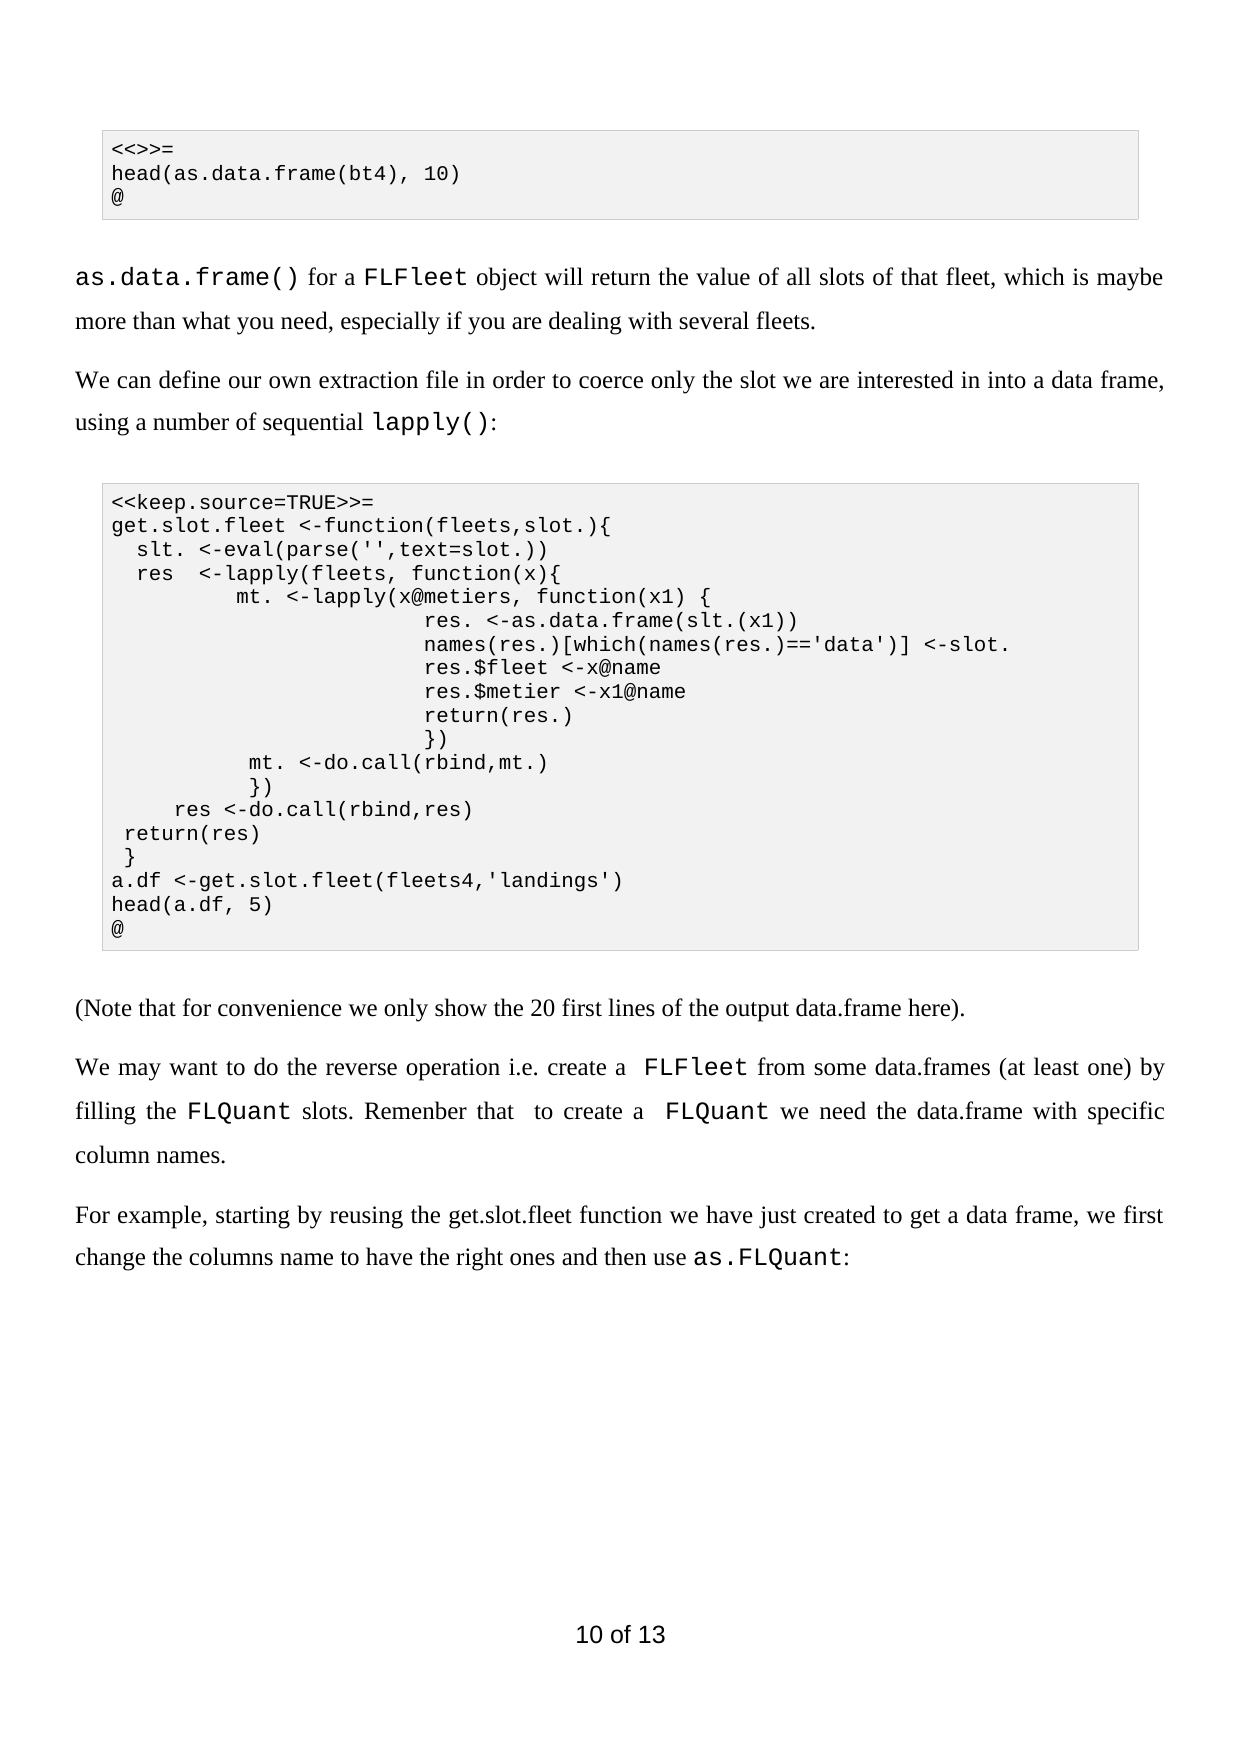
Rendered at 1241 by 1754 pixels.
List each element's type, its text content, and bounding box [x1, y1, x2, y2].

text }) [111, 728, 1129, 752]
text names(res.)[which(names(res.)=='data')] <-slot. [111, 634, 1129, 657]
text head(as.data.frame(bt4), 10) [111, 163, 1129, 186]
text res.$fleet <-x@name [111, 657, 1129, 681]
text <<keep.source=TRUE>>= [111, 492, 1129, 516]
text For example, starting by reusing the get.slot.fleet function we have just created to get a data frame, we first change the columns name to have the right ones and then use as.FLQuant: [75, 1201, 1166, 1272]
text mt. <-lapply(x@metiers, function(x1) { [111, 586, 1129, 610]
text (Note that for convenience we only show the 20 first lines of the output data.frame here). [75, 471, 1166, 1022]
text return(res) [111, 823, 1129, 847]
text } [111, 847, 1129, 870]
text head(a.df, 5) [111, 894, 1129, 917]
text res.$metier <-x1@name [111, 681, 1129, 705]
text @ [111, 186, 1129, 210]
text We can define our own extraction file in order to coerce only the slot we are interested in into a data frame, using a number of sequential lapply(): [75, 366, 1166, 438]
text @ [111, 917, 1129, 941]
text return(res.) [111, 705, 1129, 728]
text a.df <-get.slot.fleet(fleets4,'landings') [111, 870, 1129, 894]
text res <-do.call(rbind,res) [111, 799, 1129, 823]
text slt. <-eval(parse('',text=slot.)) [111, 539, 1129, 563]
text res <-lapply(fleets, function(x){ [111, 563, 1129, 586]
text as.data.frame() for a FLFleet object will return the value of all slots of that fleet, which is maybe more than what you need, especially if you are dealing with several fleets. [75, 118, 1166, 334]
text mt. <-do.call(rbind,mt.) [111, 752, 1129, 776]
text }) [111, 776, 1129, 799]
text res. <-as.data.frame(slt.(x1)) [111, 610, 1129, 634]
text <<>>= [111, 139, 1129, 163]
text We may want to do the reverse operation i.e. create a FLFleet from some data.frames (at least one) by filling the FLQuant slots. Remenber that to create a FLQuant we need the data.frame with specific column names. [75, 1053, 1166, 1169]
text get.slot.fleet <-function(fleets,slot.){ [111, 516, 1129, 539]
